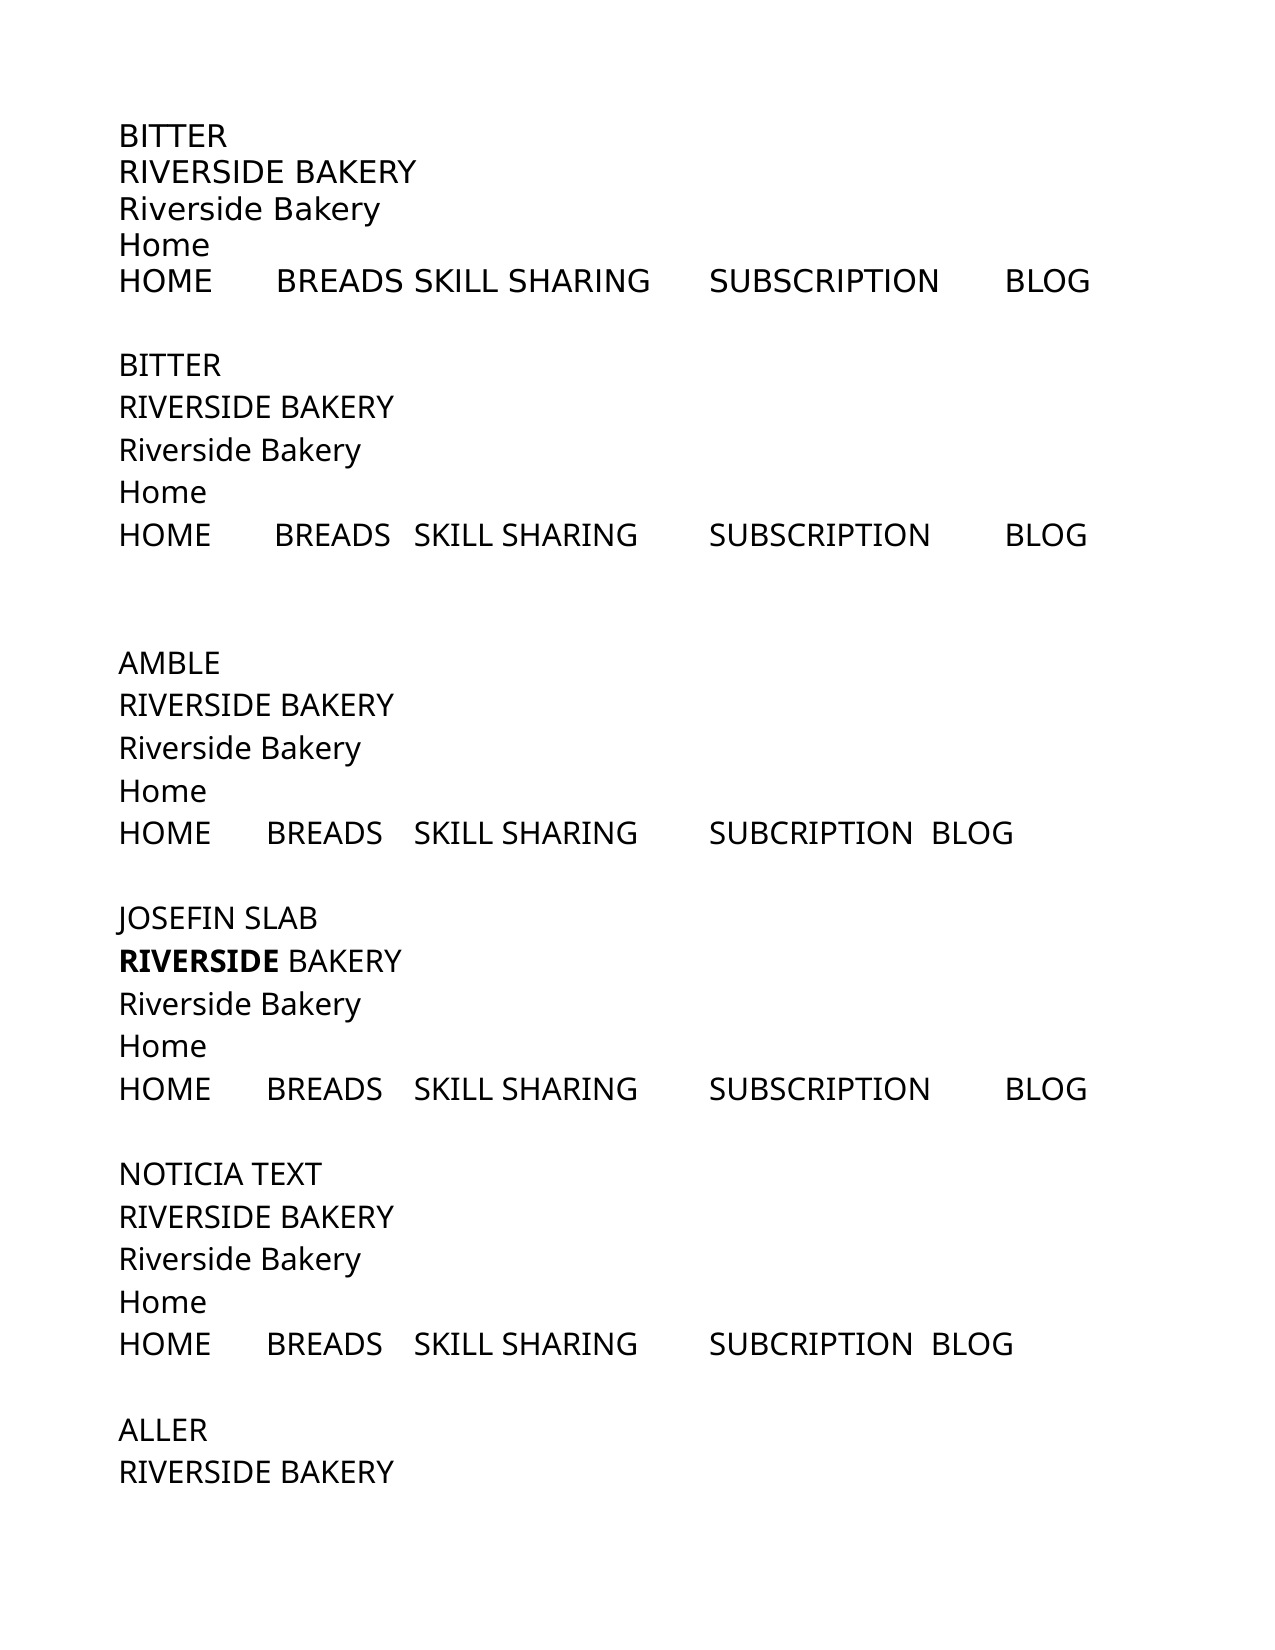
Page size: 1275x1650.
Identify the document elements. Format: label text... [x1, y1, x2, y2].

text HOME BREADS SKILL SHARING SUBSCRIPTION BLOG [118, 1067, 1157, 1109]
text ALLER [118, 1408, 1157, 1450]
text RIVERSIDE BAKERY [118, 683, 1157, 726]
text Riverside Bakery [118, 1237, 1157, 1280]
text Home [118, 1024, 1157, 1067]
text BITTER [118, 118, 1157, 154]
text BITTER [118, 342, 1157, 385]
text HOME BREADS SKILL SHARING SUBSCRIPTION BLOG [118, 263, 1157, 300]
text HOME BREADS SKILL SHARING SUBCRIPTION BLOG [118, 1322, 1157, 1365]
text HOME BREADS SKILL SHARING SUBCRIPTION BLOG [118, 811, 1157, 854]
text Riverside Bakery [118, 726, 1157, 768]
text Home [118, 1280, 1157, 1322]
text RIVERSIDE BAKERY [118, 1194, 1157, 1237]
text Home [118, 768, 1157, 811]
text Riverside Bakery [118, 428, 1157, 470]
text Riverside Bakery [118, 982, 1157, 1024]
text RIVERSIDE BAKERY [118, 385, 1157, 428]
text RIVERSIDE BAKERY [118, 939, 1157, 982]
text NOTICIA TEXT [118, 1152, 1157, 1194]
text JOSEFIN SLAB [118, 896, 1157, 939]
text Riverside Bakery [118, 191, 1157, 227]
text HOME BREADS SKILL SHARING SUBSCRIPTION BLOG [118, 513, 1157, 556]
text Home [118, 470, 1157, 513]
text AMBLE [118, 641, 1157, 683]
text RIVERSIDE BAKERY [118, 1450, 1157, 1493]
text RIVERSIDE BAKERY [118, 154, 1157, 191]
text Home [118, 227, 1157, 263]
